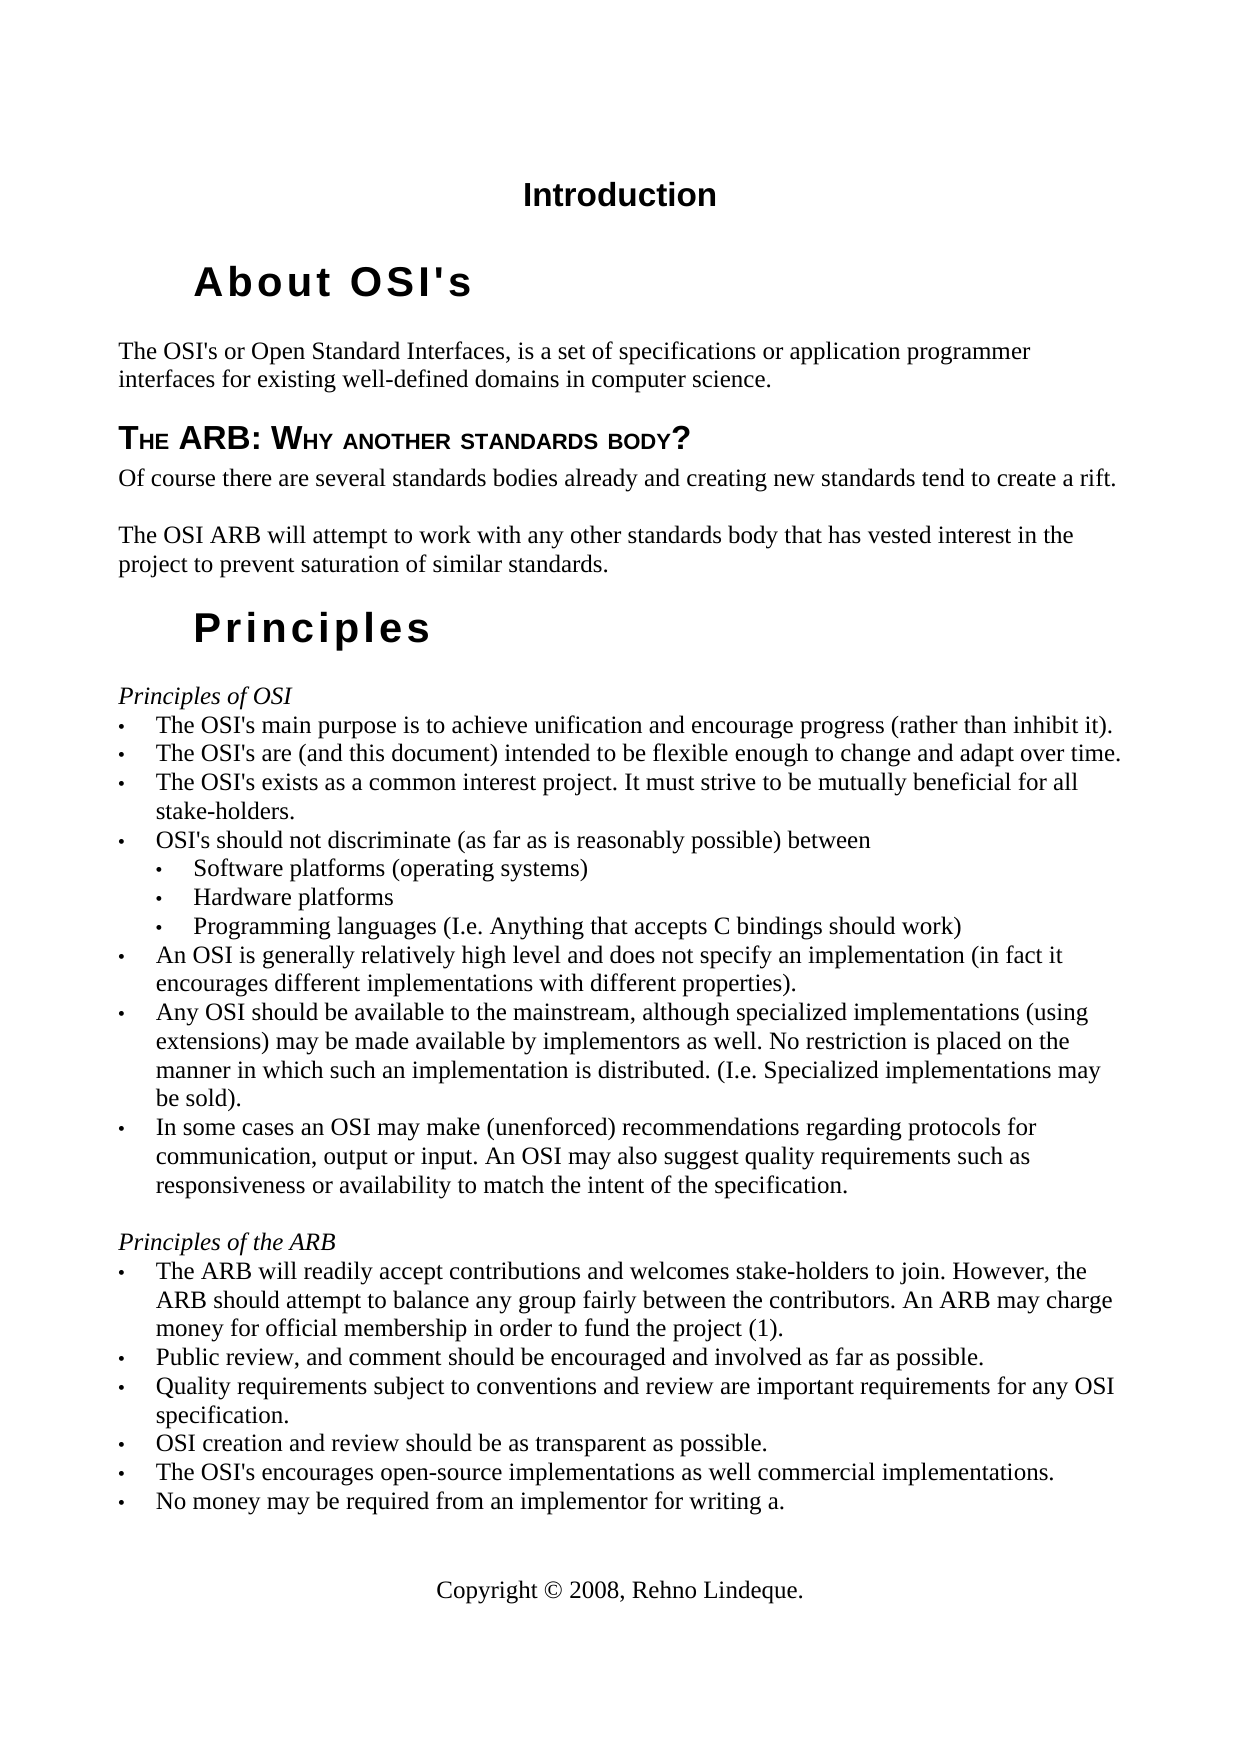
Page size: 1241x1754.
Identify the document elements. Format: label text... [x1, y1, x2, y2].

list The ARB will readily accept contributions and welcomes stake-holders to join. However, the ARB should attempt to balance any group fairly between the contributors. An ARB may charge money for official membership in order to fund the project (1). [118, 1256, 1122, 1342]
list Public review, and comment should be encouraged and involved as far as possible. [118, 1342, 1122, 1371]
list No money may be required from an implementor for writing a. [118, 1486, 1122, 1515]
list Software platforms (operating systems) [156, 853, 1122, 882]
list Quality requirements subject to conventions and review are important requirements for any OSI specification. [118, 1371, 1122, 1428]
text Principles of OSI [118, 681, 1122, 710]
list An OSI is generally relatively high level and does not specify an implementation (in fact it encourages different implementations with different properties). [118, 940, 1122, 997]
text Of course there are several standards bodies already and creating new standards tend to create a rift. [118, 463, 1122, 492]
list In some cases an OSI may make (unenforced) recommendations regarding protocols for communication, output or input. An OSI may also suggest quality requirements such as responsiveness or availability to match the intent of the specification. [118, 1112, 1122, 1198]
list Hardware platforms [156, 882, 1122, 911]
list The OSI's exists as a common interest project. It must strive to be mutually beneficial for all stake-holders. [118, 767, 1122, 825]
list OSI's should not discriminate (as far as is reasonably possible) between [118, 825, 1122, 853]
subtitle Introduction [118, 175, 1122, 213]
list Any OSI should be available to the mainstream, although specialized implementations (using extensions) may be made available by implementors as well. No restriction is placed on the manner in which such an implementation is distributed. (I.e. Specialized implementations may be sold). [118, 997, 1122, 1112]
text Principles of the ARB [118, 1227, 1122, 1256]
list Programming languages (I.e. Anything that accepts C bindings should work) [156, 911, 1122, 940]
subtitle About OSI's [193, 258, 1122, 306]
subtitle Principles [193, 603, 1122, 651]
subtitle The ARB: Why another standards body? [118, 418, 1122, 457]
text The OSI's or Open Standard Interfaces, is a set of specifications or application programmer interfaces for existing well-defined domains in computer science. [118, 336, 1122, 393]
list The OSI's main purpose is to achieve unification and encourage progress (rather than inhibit it). [118, 710, 1122, 738]
list OSI creation and review should be as transparent as possible. [118, 1428, 1122, 1457]
list The OSI's encourages open-source implementations as well commercial implementations. [118, 1457, 1122, 1486]
text The OSI ARB will attempt to work with any other standards body that has vested interest in the project to prevent saturation of similar standards. [118, 520, 1122, 578]
list The OSI's are (and this document) intended to be flexible enough to change and adapt over time. [118, 738, 1122, 767]
